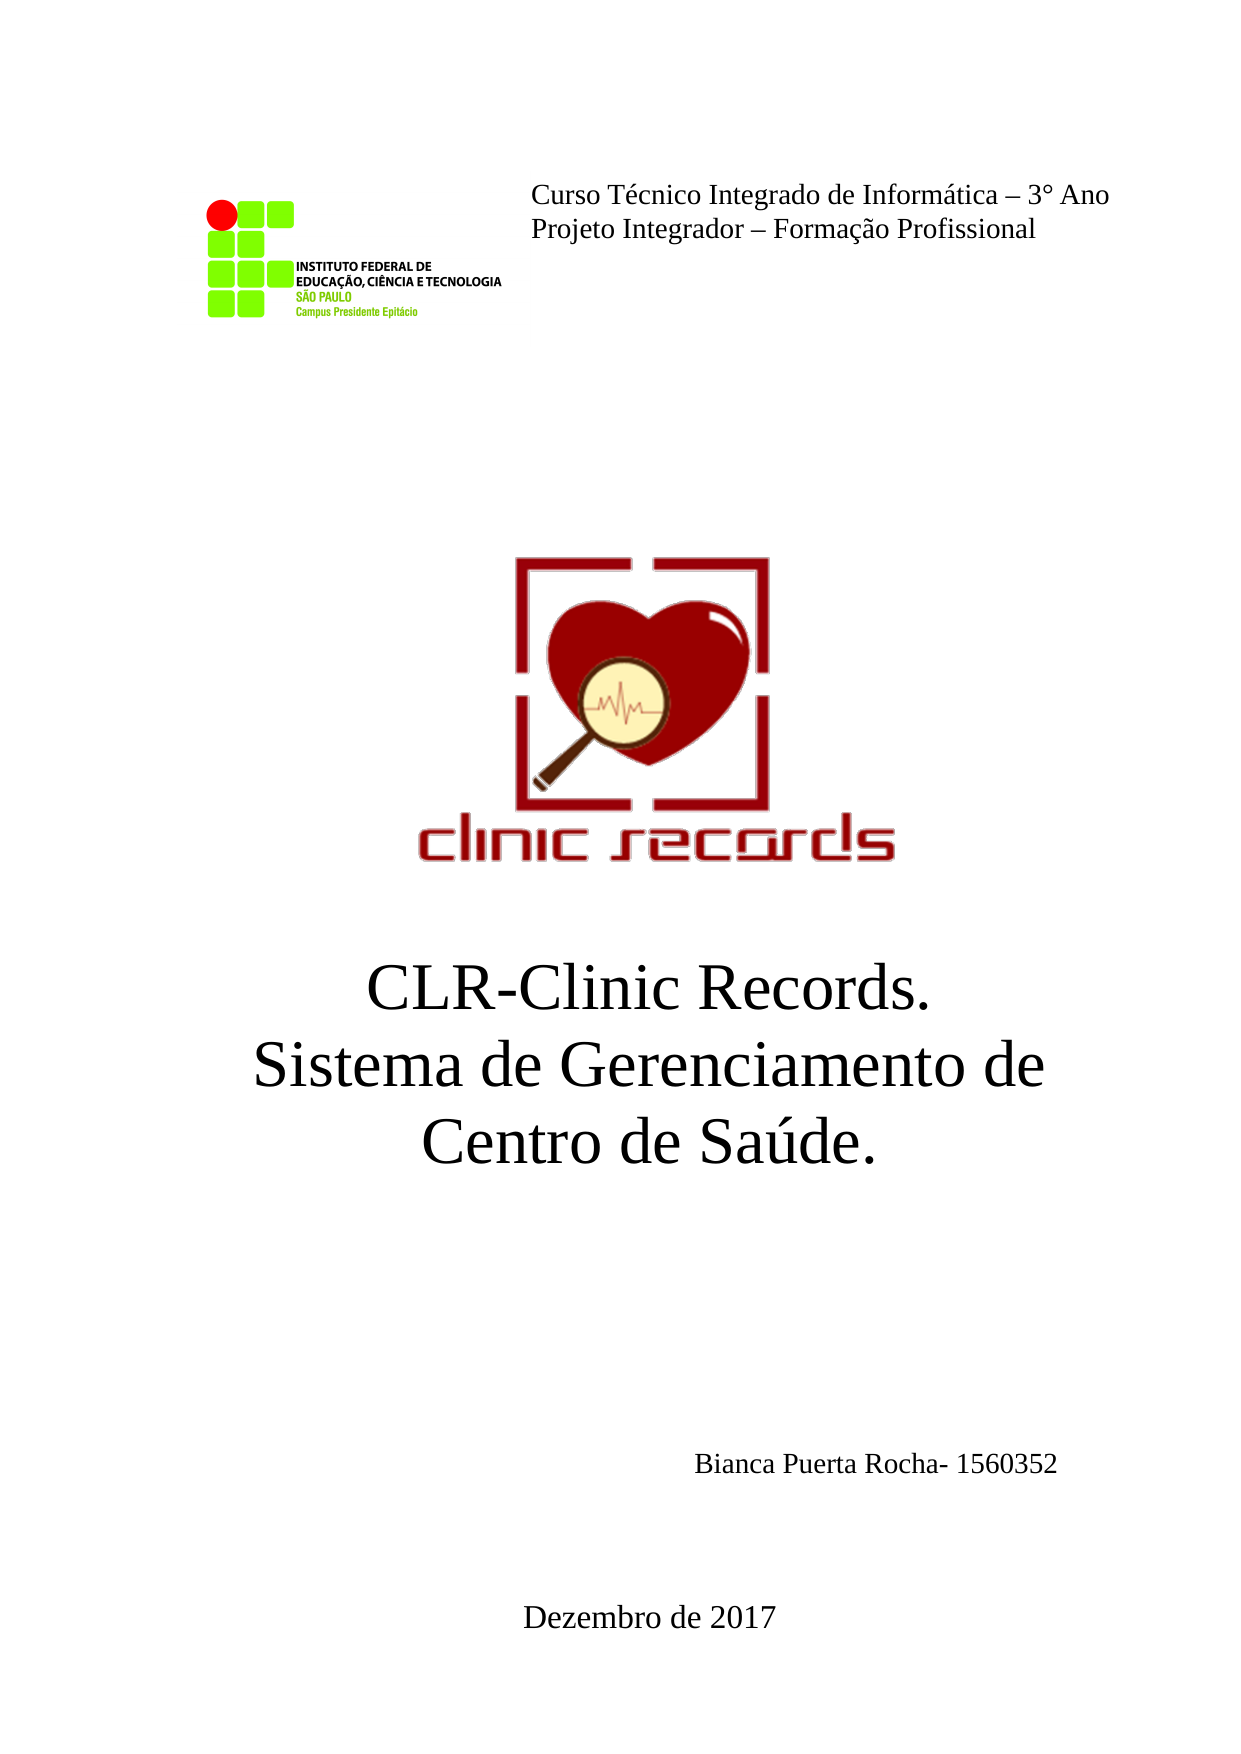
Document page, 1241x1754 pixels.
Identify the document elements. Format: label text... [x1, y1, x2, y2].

text Bianca Puerta Rocha- 1560352 [177, 1446, 1122, 1479]
picture [263, 474, 1036, 948]
picture [177, 171, 531, 347]
text Curso Técnico Integrado de Informática – 3° Ano [531, 177, 1122, 211]
text Projeto Integrador – Formação Profissional [531, 211, 1122, 244]
text CLR-Clinic Records. [177, 676, 1122, 1024]
text Sistema de Gerenciamento de Centro de Saúde. [177, 1024, 1122, 1178]
